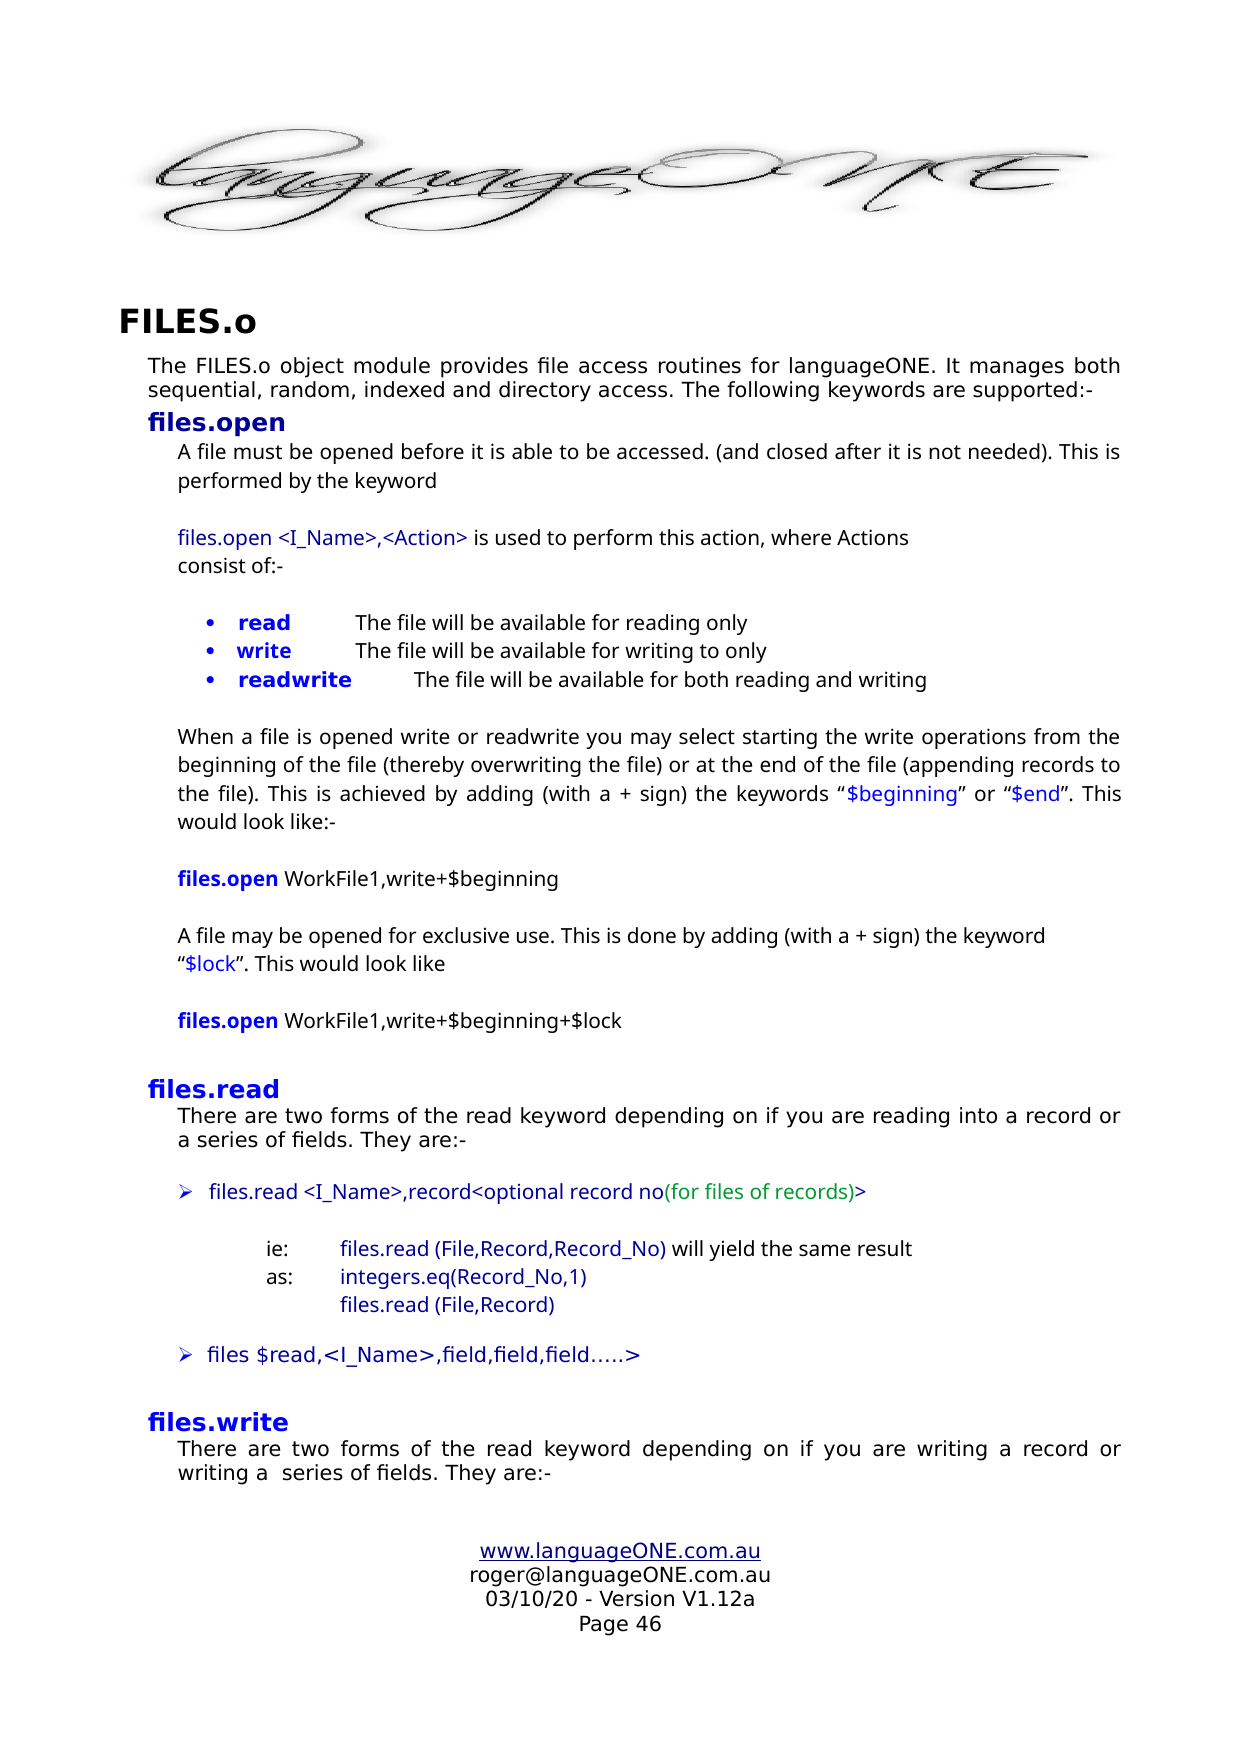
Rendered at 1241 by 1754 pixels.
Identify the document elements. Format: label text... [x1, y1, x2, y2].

text There are two forms of the read keyword depending on if you are writing a record or writing a series of fields. They are:- [177, 1437, 1122, 1486]
list write The file will be available for writing to only [207, 637, 1122, 665]
text There are two forms of the read keyword depending on if you are reading into a record or a series of fields. They are:- [177, 1104, 1122, 1153]
list files $read,<I_Name>,field,field,field…..> [177, 1343, 1122, 1368]
text files.open WorkFile1,write+$beginning [177, 864, 1122, 892]
text files.open WorkFile1,write+$beginning+$lock [177, 1006, 1122, 1035]
text ie: files.read (File,Record,Record_No) will yield the same result [266, 1234, 1122, 1262]
text files.read (File,Record) [266, 1291, 1122, 1319]
text A file may be opened for exclusive use. This is done by adding (with a + sign) the keyword “$lock”. This would look like [177, 921, 1122, 978]
picture [125, 120, 1118, 239]
list readwrite The file will be available for both reading and writing [207, 665, 1122, 693]
list read The file will be available for reading only [207, 608, 1122, 637]
text The FILES.o object module provides file access routines for languageONE. It manages both sequential, random, indexed and directory access. The following keywords are supported:- [148, 354, 1122, 402]
text When a file is opened write or readwrite you may select starting the write operations from the beginning of the file (thereby overwriting the file) or at the end of the file (appending records to the file). This is achieved by adding (with a + sign) the keywords “$beginning” or “$end”. This would look like:- [177, 722, 1122, 836]
subtitle FILES.o [118, 302, 1122, 341]
subtitle files.read [148, 1075, 1122, 1104]
text A file must be opened before it is able to be accessed. (and closed after it is not needed). This is performed by the keyword [177, 437, 1122, 494]
text as: integers.eq(Record_No,1) [266, 1262, 1122, 1291]
text consist of:- [177, 551, 1122, 580]
subtitle files.write [148, 1408, 1122, 1437]
subtitle files.open [148, 408, 1122, 437]
list files.read <I_Name>,record<optional record no(for files of records)> [177, 1177, 1122, 1205]
text files.open <I_Name>,<Action> is used to perform this action, where Actions [177, 523, 1122, 551]
